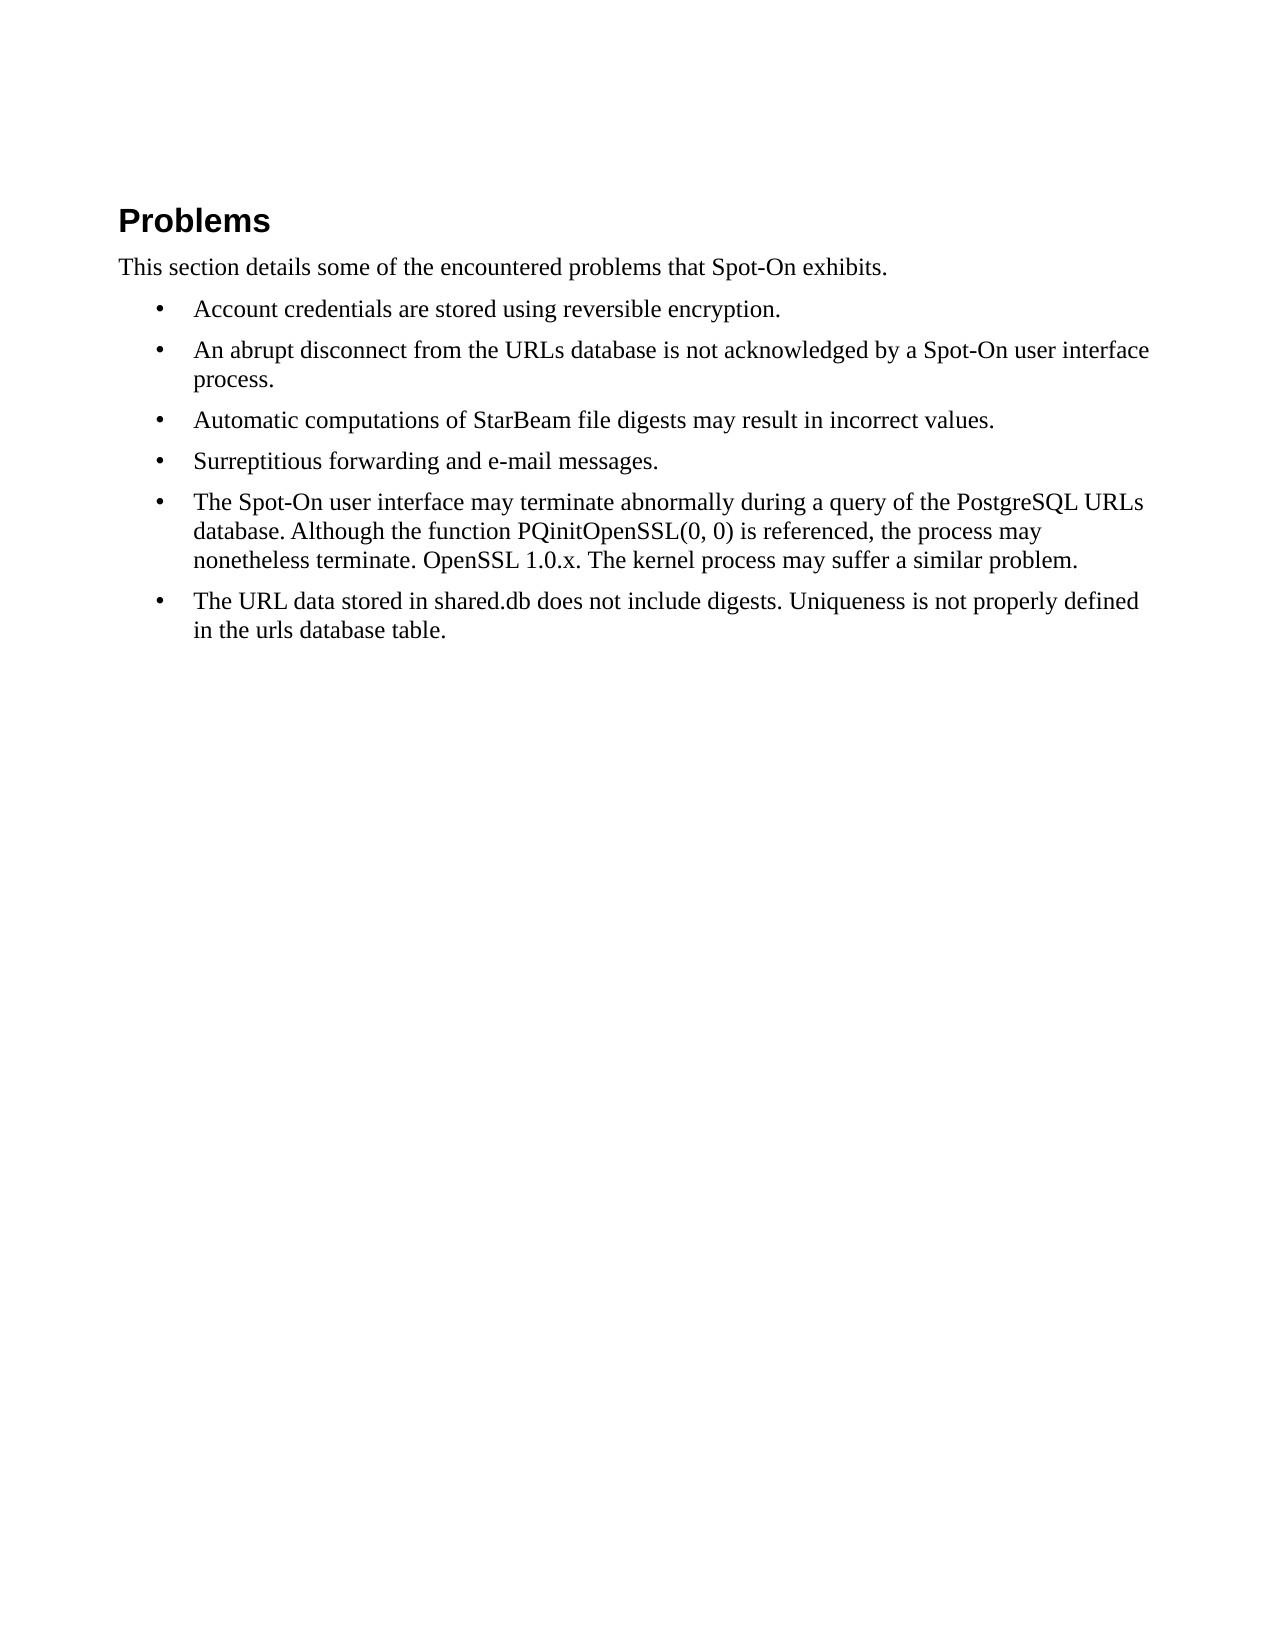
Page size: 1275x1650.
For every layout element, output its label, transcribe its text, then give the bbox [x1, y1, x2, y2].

list Automatic computations of StarBeam file digests may result in incorrect values. [156, 405, 1157, 434]
subtitle Problems [118, 201, 1157, 240]
list Account credentials are stored using reversible encryption. [156, 294, 1157, 322]
list The Spot-On user interface may terminate abnormally during a query of the PostgreSQL URLs database. Although the function PQinitOpenSSL(0, 0) is referenced, the process may nonetheless terminate. OpenSSL 1.0.x. The kernel process may suffer a similar problem. [156, 487, 1157, 574]
text This section details some of the encountered problems that Spot-On exhibits. [118, 252, 1157, 281]
list The URL data stored in shared.db does not include digests. Uniqueness is not properly defined in the urls database table. [156, 586, 1157, 644]
list Surreptitious forwarding and e-mail messages. [156, 446, 1157, 475]
list An abrupt disconnect from the URLs database is not acknowledged by a Spot-On user interface process. [156, 335, 1157, 392]
